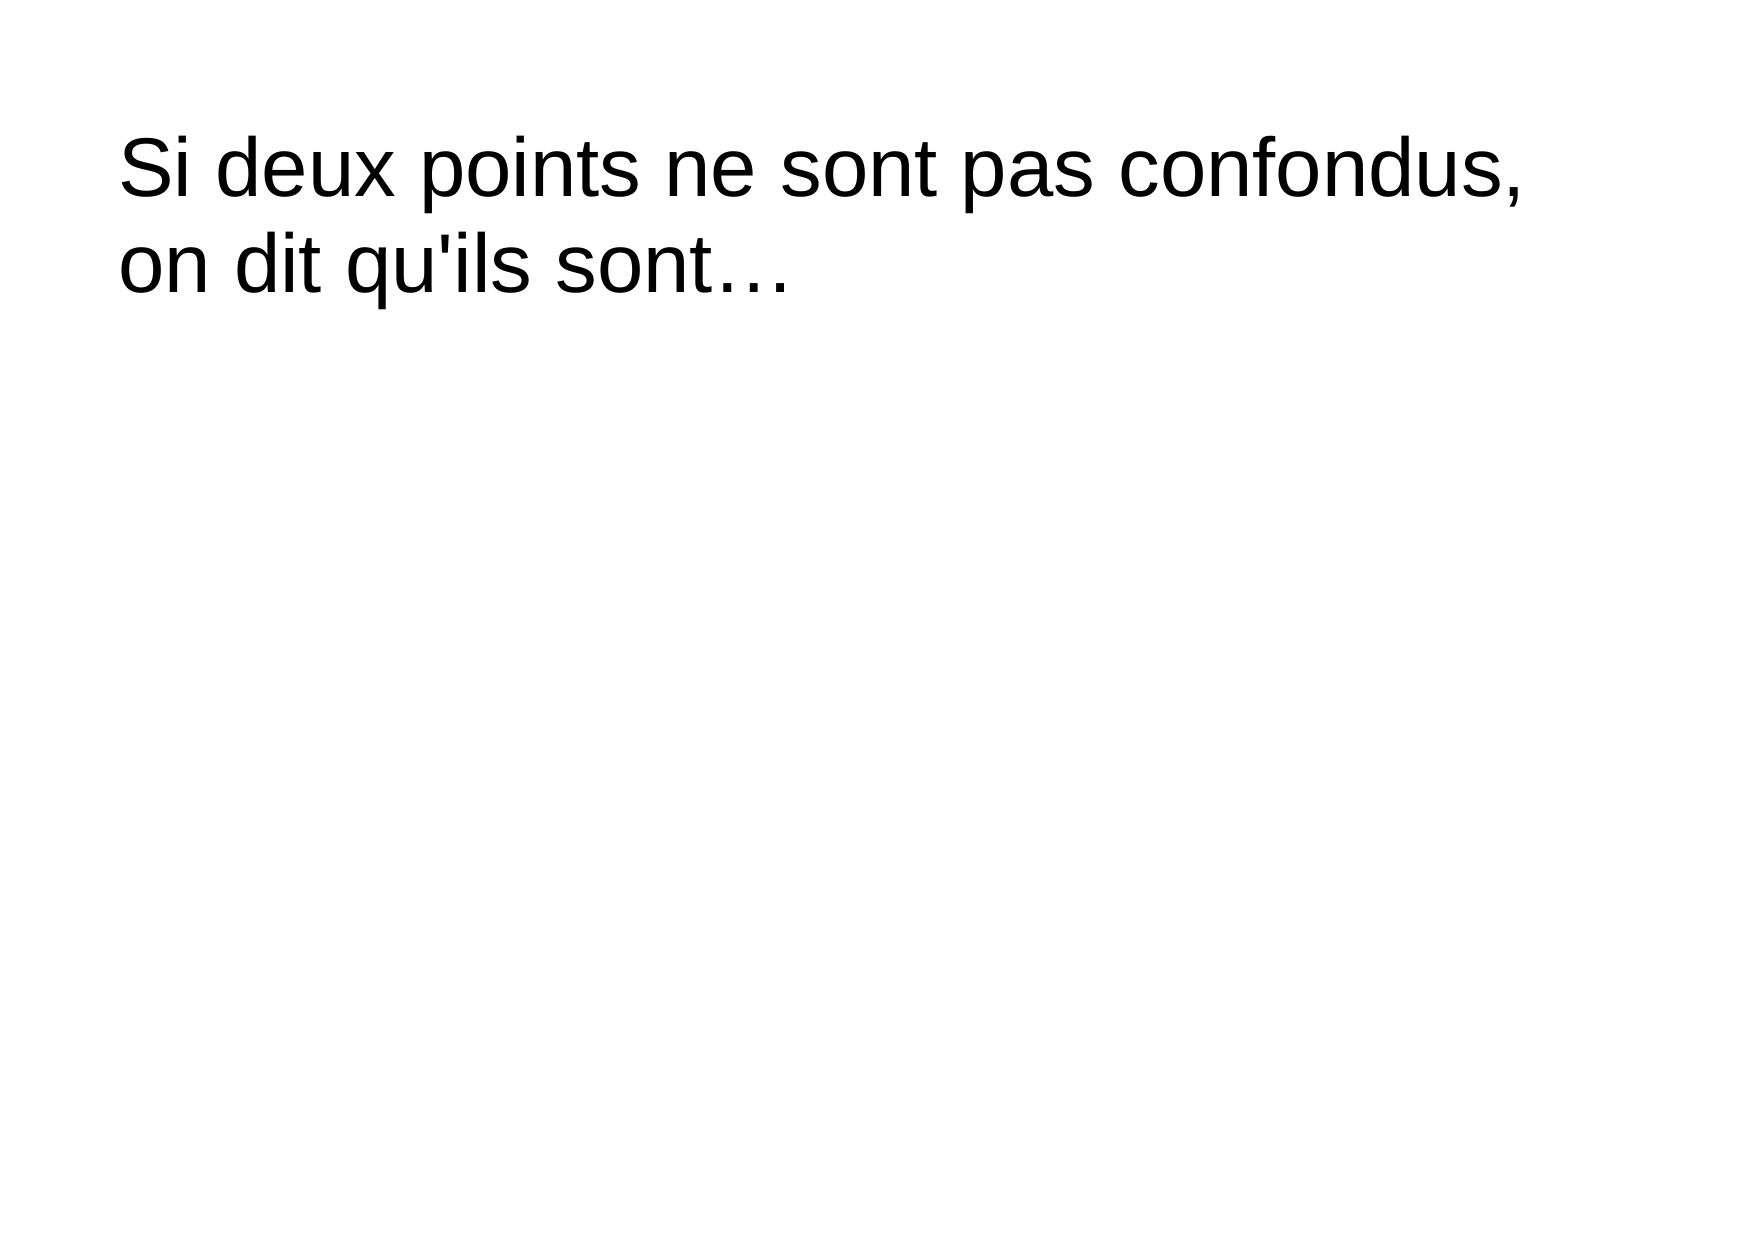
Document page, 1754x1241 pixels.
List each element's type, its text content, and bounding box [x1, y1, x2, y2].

text Si deux points ne sont pas confondus, on dit qu'ils sont… [118, 118, 1636, 310]
